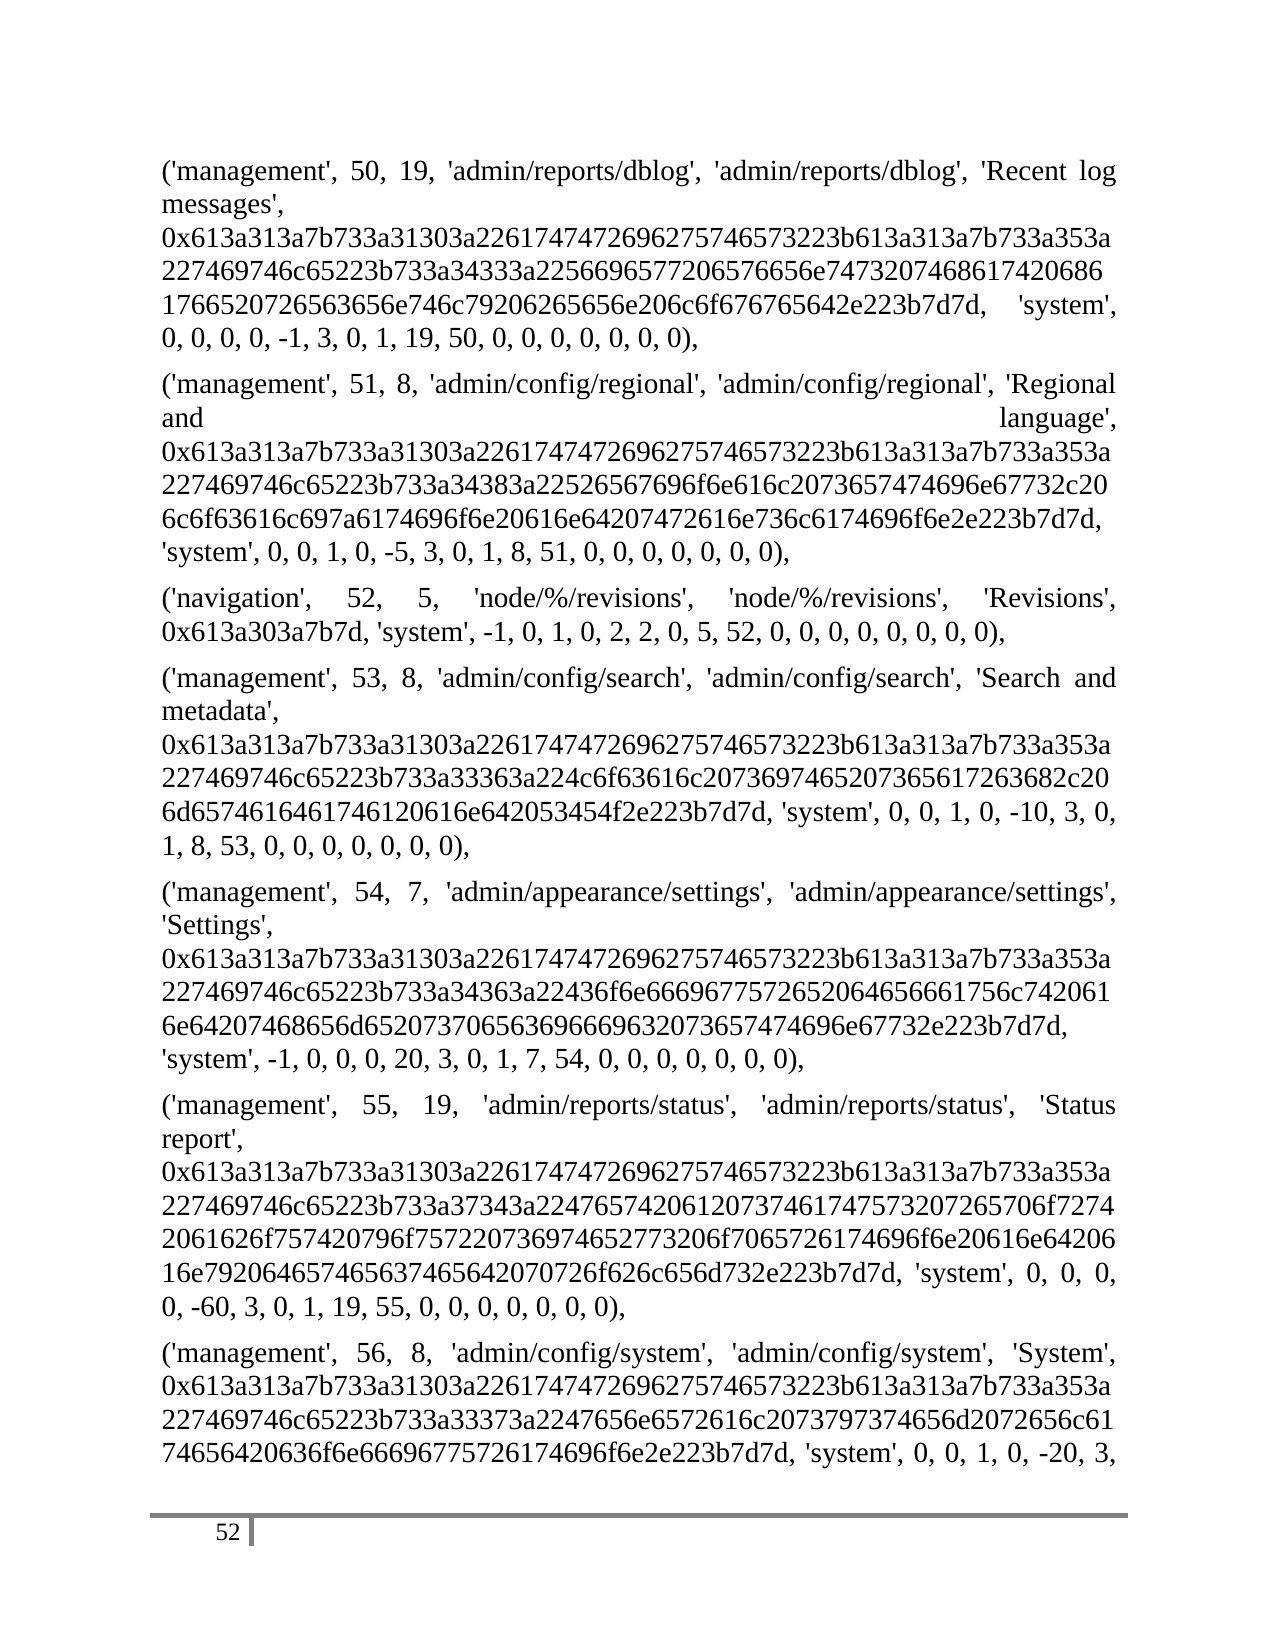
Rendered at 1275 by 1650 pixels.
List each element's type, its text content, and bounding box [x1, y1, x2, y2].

text ('management', 56, 8, 'admin/config/system', 'admin/config/system', 'System', 0x613a313a7b733a31303a2261747472696275746573223b613a313a7b733a353a227469746c65223b733a33373a2247656e6572616c2073797374656d2072656c6174656420636f6e66696775726174696f6e2e223b7d7d, 'system', 0, 0, 1, 0, -20, 3, [161, 1335, 1117, 1469]
text ('management', 53, 8, 'admin/config/search', 'admin/config/search', 'Search and metadata', 0x613a313a7b733a31303a2261747472696275746573223b613a313a7b733a353a227469746c65223b733a33363a224c6f63616c2073697465207365617263682c206d6574616461746120616e642053454f2e223b7d7d, 'system', 0, 0, 1, 0, -10, 3, 0, 1, 8, 53, 0, 0, 0, 0, 0, 0, 0), [161, 660, 1117, 861]
text ('management', 51, 8, 'admin/config/regional', 'admin/config/regional', 'Regional and language', 0x613a313a7b733a31303a2261747472696275746573223b613a313a7b733a353a227469746c65223b733a34383a22526567696f6e616c2073657474696e67732c206c6f63616c697a6174696f6e20616e64207472616e736c6174696f6e2e223b7d7d, 'system', 0, 0, 1, 0, -5, 3, 0, 1, 8, 51, 0, 0, 0, 0, 0, 0, 0), [161, 367, 1117, 568]
text ('management', 55, 19, 'admin/reports/status', 'admin/reports/status', 'Status report', 0x613a313a7b733a31303a2261747472696275746573223b613a313a7b733a353a227469746c65223b733a37343a22476574206120737461747573207265706f72742061626f757420796f757220736974652773206f7065726174696f6e20616e6420616e792064657465637465642070726f626c656d732e223b7d7d, 'system', 0, 0, 0, 0, -60, 3, 0, 1, 19, 55, 0, 0, 0, 0, 0, 0, 0), [161, 1087, 1117, 1322]
text ('navigation', 52, 5, 'node/%/revisions', 'node/%/revisions', 'Revisions', 0x613a303a7b7d, 'system', -1, 0, 1, 0, 2, 2, 0, 5, 52, 0, 0, 0, 0, 0, 0, 0, 0), [161, 580, 1117, 647]
text ('management', 50, 19, 'admin/reports/dblog', 'admin/reports/dblog', 'Recent log messages', 0x613a313a7b733a31303a2261747472696275746573223b613a313a7b733a353a227469746c65223b733a34333a2256696577206576656e74732074686174206861766520726563656e746c79206265656e206c6f676765642e223b7d7d, 'system', 0, 0, 0, 0, -1, 3, 0, 1, 19, 50, 0, 0, 0, 0, 0, 0, 0), [161, 153, 1117, 354]
text ('management', 54, 7, 'admin/appearance/settings', 'admin/appearance/settings', 'Settings', 0x613a313a7b733a31303a2261747472696275746573223b613a313a7b733a353a227469746c65223b733a34363a22436f6e6669677572652064656661756c7420616e64207468656d652073706563696669632073657474696e67732e223b7d7d, 'system', -1, 0, 0, 0, 20, 3, 0, 1, 7, 54, 0, 0, 0, 0, 0, 0, 0), [161, 874, 1117, 1075]
